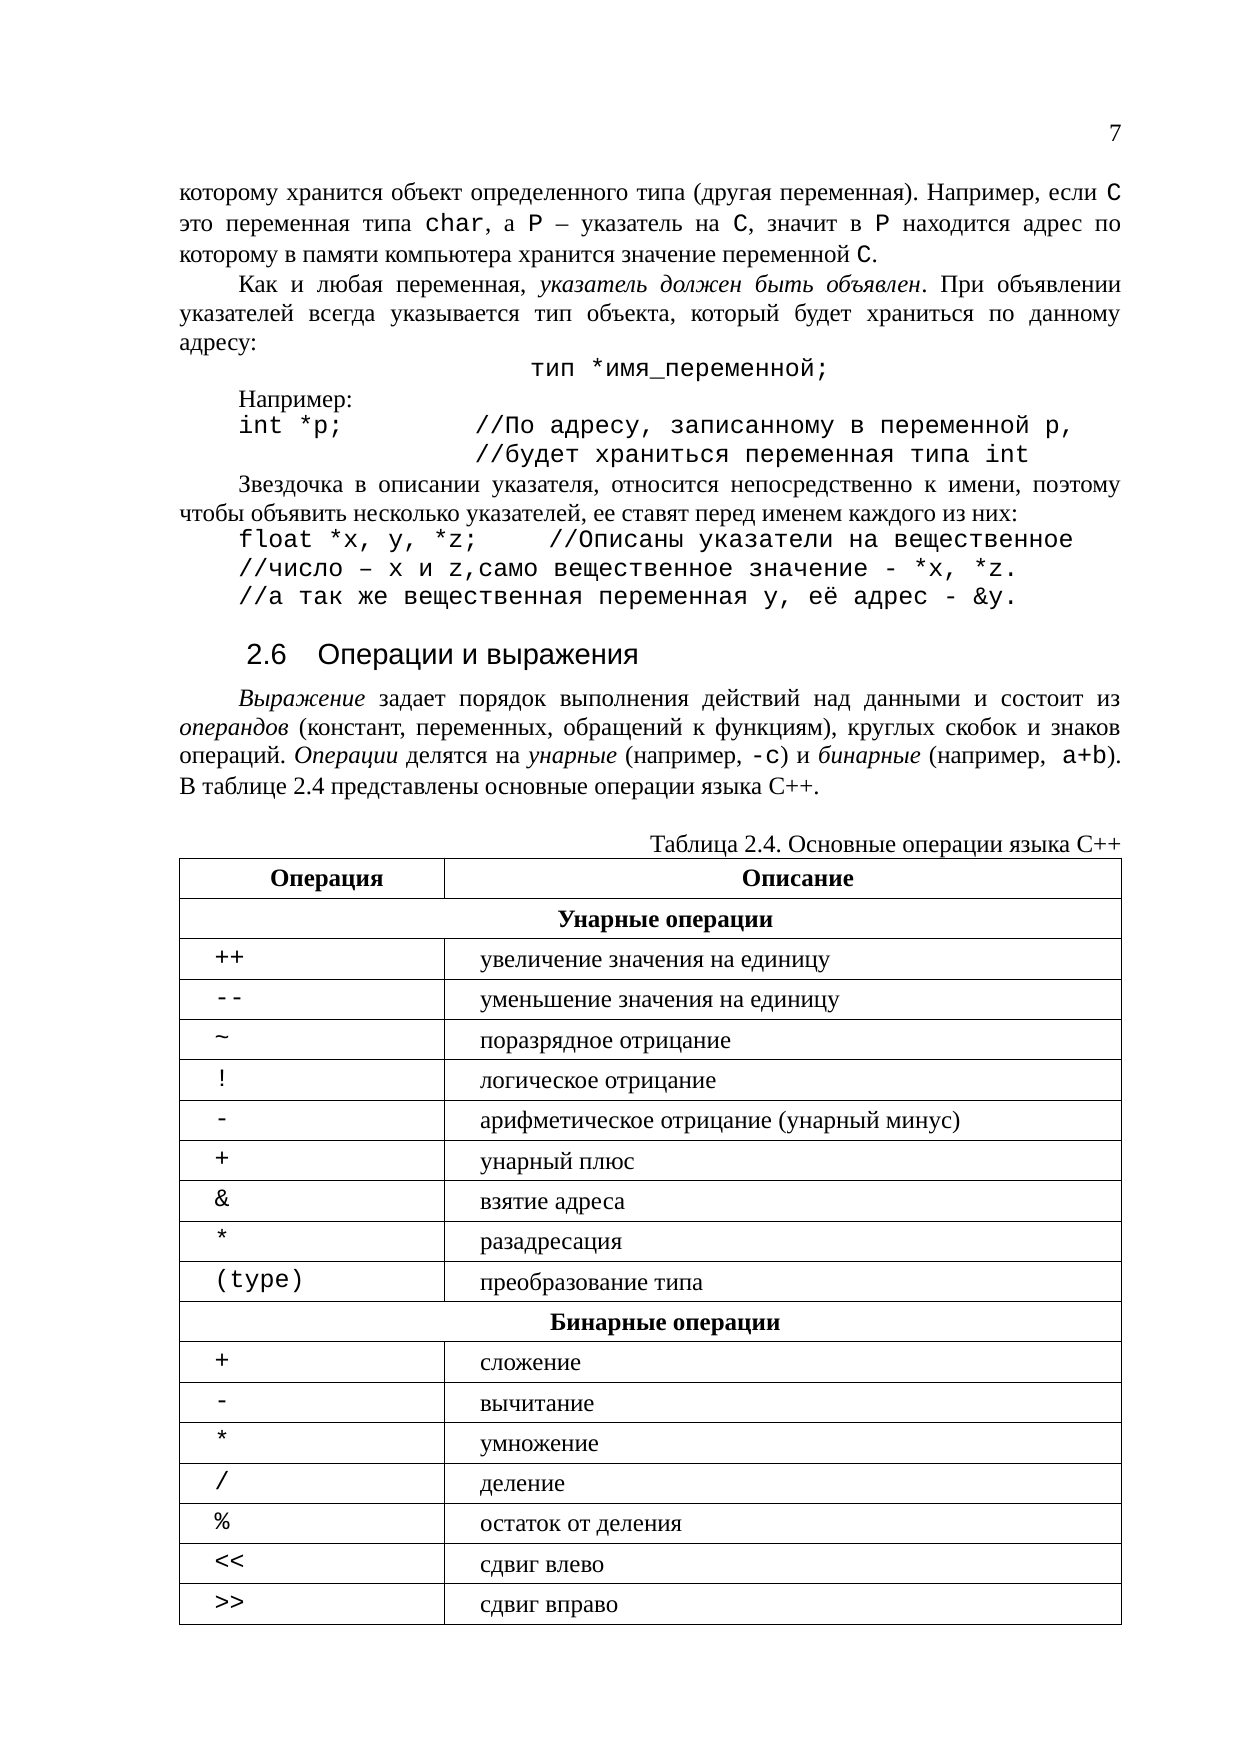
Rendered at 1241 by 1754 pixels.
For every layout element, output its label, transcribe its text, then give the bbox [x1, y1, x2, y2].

table_header Операция [180, 859, 444, 898]
table_cell сдвиг влево [445, 1544, 1121, 1583]
text Звездочка в описании указателя, относится непосредственно к имени, поэтому чтобы объявить несколько указателей, ее ставят перед именем каждого из них: [179, 469, 1121, 527]
table_cell арифметическое отрицание (унарный минус) [445, 1101, 1121, 1140]
table_cell вычитание [445, 1383, 1121, 1422]
subtitle Операции и выражения [179, 637, 1121, 671]
text Как и любая переменная, указатель должен быть объявлен. При объявлении указателей всегда указывается тип объекта, который будет храниться по данному адресу: [179, 269, 1121, 356]
table_header Описание [445, 859, 1121, 898]
text //число – x и z,само вещественное значение - *x, *z. [179, 555, 1121, 584]
table_cell преобразование типа [445, 1262, 1121, 1301]
table_cell логическое отрицание [445, 1060, 1121, 1099]
table_cell разадресация [445, 1222, 1121, 1261]
table_cell >> [180, 1584, 444, 1624]
table_cell % [180, 1504, 444, 1543]
table_cell - [180, 1383, 444, 1422]
table_cell / [180, 1464, 444, 1503]
table_cell + [180, 1342, 444, 1382]
table_cell Бинарные операции [180, 1302, 1121, 1341]
table_cell (type) [180, 1262, 444, 1301]
table_cell уменьшение значения на единицу [445, 980, 1121, 1019]
table_cell увеличение значения на единицу [445, 939, 1121, 979]
table_cell * [180, 1423, 444, 1462]
text тип *имя_переменной; [179, 356, 1121, 384]
table_cell унарный плюс [445, 1141, 1121, 1180]
table_cell -- [180, 980, 444, 1019]
table_cell + [180, 1141, 444, 1180]
text //а так же вещественная переменная y, её адрес - &y. [179, 584, 1121, 612]
text float *x, y, *z; //Описаны указатели на вещественное [179, 527, 1121, 555]
table_cell сложение [445, 1342, 1121, 1382]
table_cell деление [445, 1464, 1121, 1503]
table_cell << [180, 1544, 444, 1583]
table_cell взятие адреса [445, 1181, 1121, 1221]
table_cell ~ [180, 1020, 444, 1059]
text Таблица 2.4. Основные операции языка С++ [179, 829, 1121, 858]
table_cell * [180, 1222, 444, 1261]
table_cell Унарные операции [180, 899, 1121, 938]
table_cell & [180, 1181, 444, 1221]
table_cell умножение [445, 1423, 1121, 1462]
text которому хранится объект определенного типа (другая переменная). Например, если С это переменная типа char, а Р – указатель на С, значит в Р находится адрес по которому в памяти компьютера хранится значение переменной С. [179, 177, 1121, 269]
text int *p; //По адресу, записанному в переменной p, [179, 413, 1121, 441]
text Например: [179, 384, 1121, 413]
table_cell - [180, 1101, 444, 1140]
table_cell сдвиг вправо [445, 1584, 1121, 1624]
text //будет храниться переменная типа int [179, 441, 1121, 469]
table_cell остаток от деления [445, 1504, 1121, 1543]
table_cell ++ [180, 939, 444, 979]
text Выражение задает порядок выполнения действий над данными и состоит из операндов (констант, переменных, обращений к функциям), круглых скобок и знаков операций. Операции делятся на унарные (например, -с) и бинарные (например, а+b). В таблице 2.4 представлены основные операции языка С++. [179, 683, 1121, 800]
table_cell ! [180, 1060, 444, 1099]
table_cell поразрядное отрицание [445, 1020, 1121, 1059]
